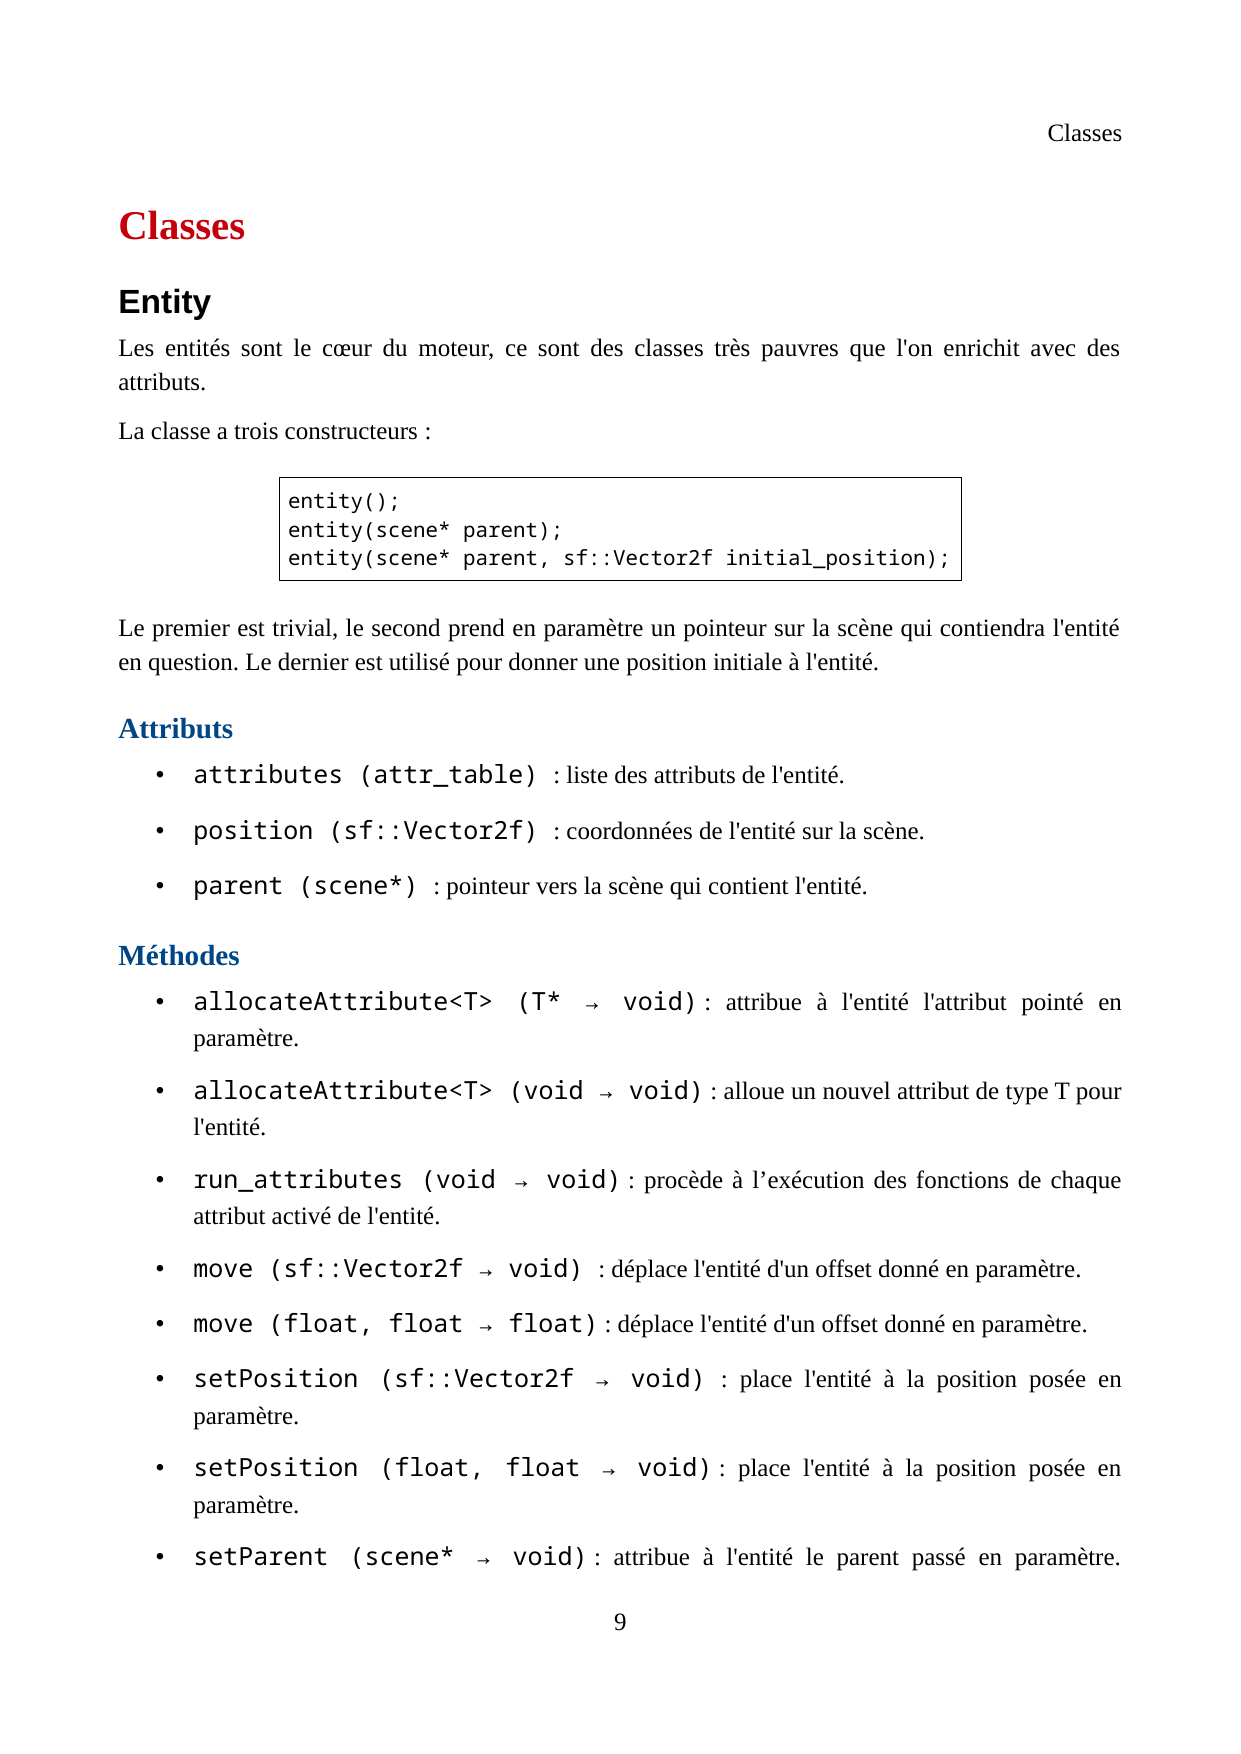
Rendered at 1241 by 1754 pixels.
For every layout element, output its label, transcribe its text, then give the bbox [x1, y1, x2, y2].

list move (float, float → float) : déplace l'entité d'un offset donné en paramètre. [156, 1306, 1122, 1340]
text entity(); [288, 486, 952, 515]
subtitle Classes [118, 201, 1122, 248]
list attributes (attr_table) : liste des attributs de l'entité. [156, 757, 1122, 791]
list allocateAttribute<T> (T* → void) : attribue à l'entité l'attribut pointé en paramètre. [156, 984, 1122, 1052]
subtitle Entity [118, 282, 1122, 320]
list setPosition (sf::Vector2f → void) : place l'entité à la position posée en paramètre. [156, 1361, 1122, 1430]
text La classe a trois constructeurs : [118, 416, 1122, 445]
list run_attributes (void → void) : procède à l’exécution des fonctions de chaque attribut activé de l'entité. [156, 1161, 1122, 1230]
list setParent (scene* → void) : attribue à l'entité le parent passé en paramètre. [156, 1539, 1122, 1573]
subtitle Attributs [118, 711, 1122, 744]
text entity(scene* parent, sf::Vector2f initial_position); [288, 543, 952, 572]
list position (sf::Vector2f) : coordonnées de l'entité sur la scène. [156, 812, 1122, 846]
list parent (scene*) : pointeur vers la scène qui contient l'entité. [156, 868, 1122, 902]
list setPosition (float, float → void) : place l'entité à la position posée en paramètre. [156, 1450, 1122, 1518]
text entity(scene* parent); [288, 515, 952, 543]
text Le premier est trivial, le second prend en paramètre un pointeur sur la scène qui contiendra l'entité en question. Le dernier est utilisé pour donner une position initiale à l'entité. [118, 613, 1122, 676]
list allocateAttribute<T> (void → void) : alloue un nouvel attribut de type T pour l'entité. [156, 1073, 1122, 1141]
list move (sf::Vector2f → void) : déplace l'entité d'un offset donné en paramètre. [156, 1250, 1122, 1284]
text Les entités sont le cœur du moteur, ce sont des classes très pauvres que l'on enrichit avec des attributs. [118, 333, 1122, 396]
subtitle Méthodes [118, 938, 1122, 971]
